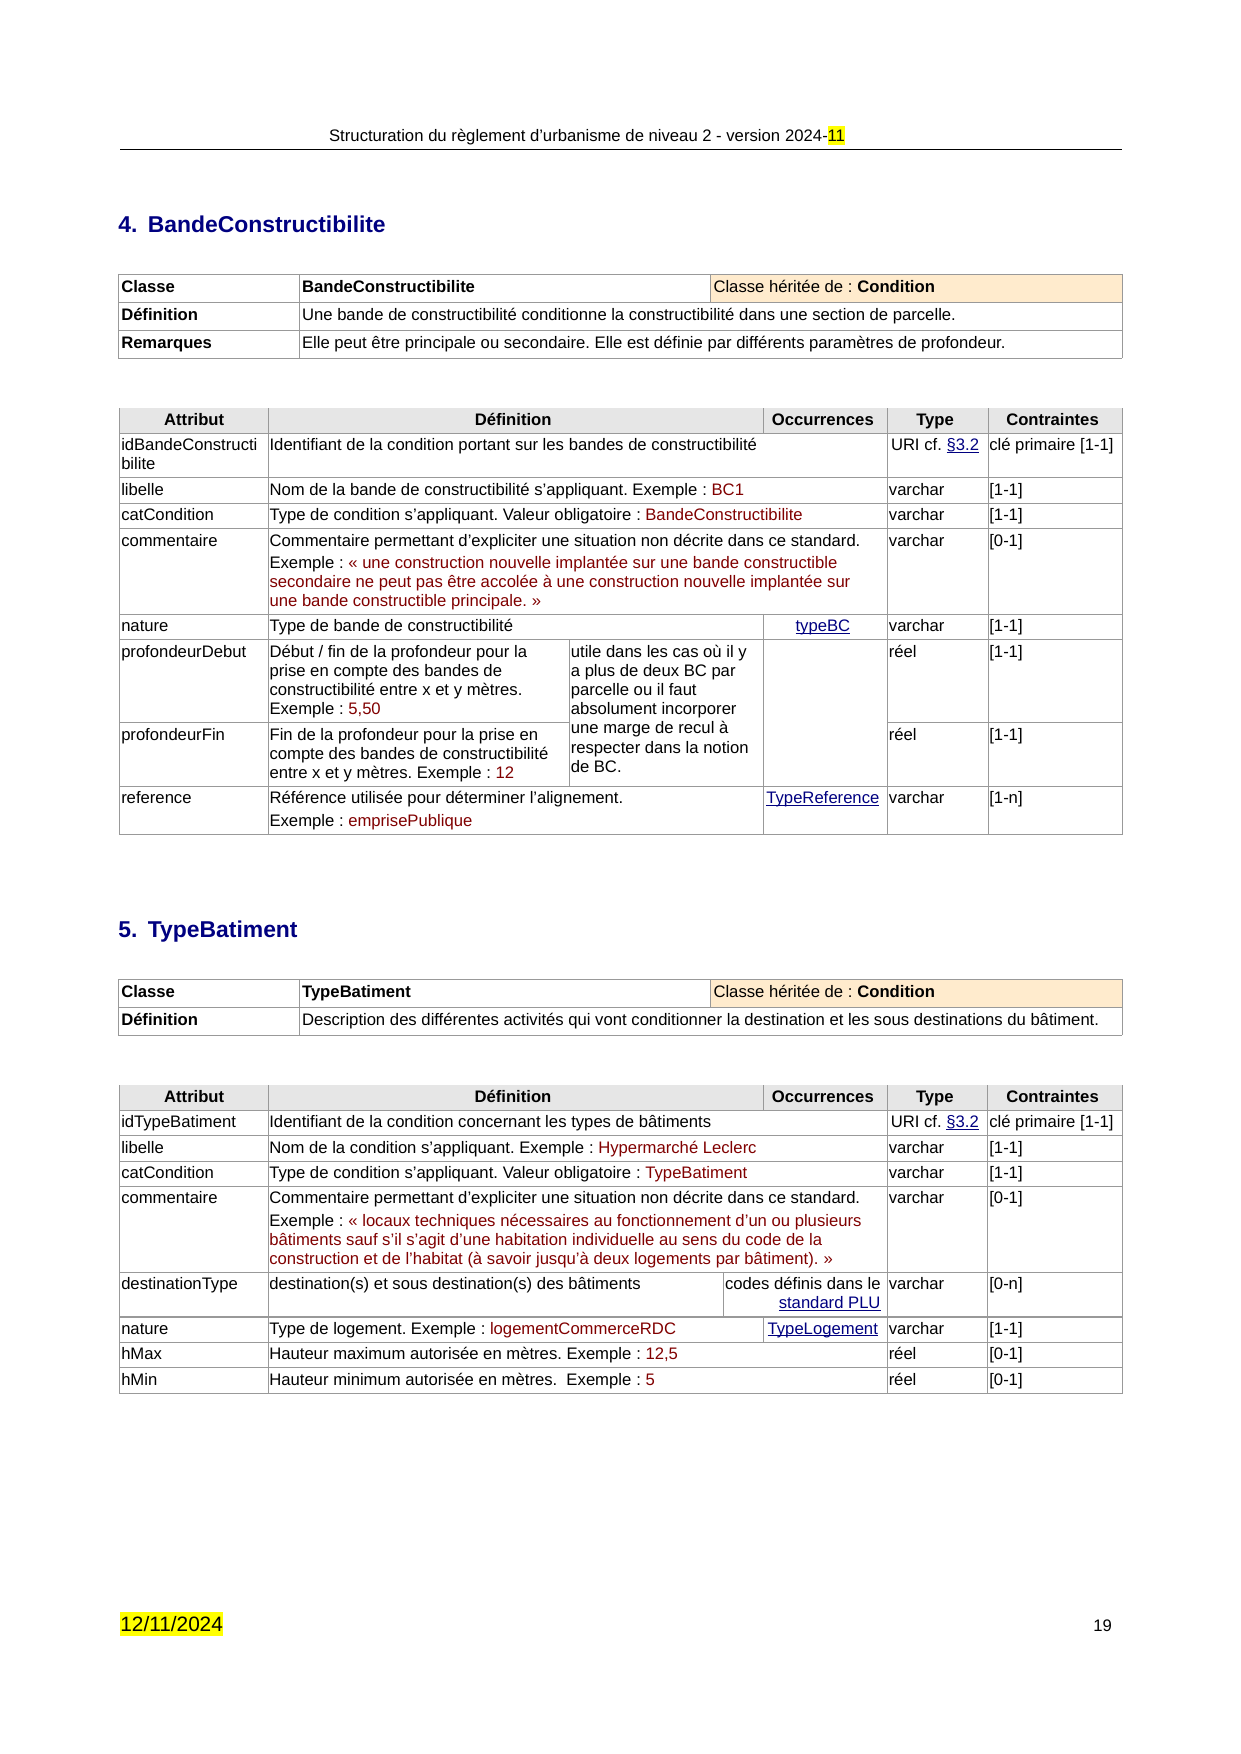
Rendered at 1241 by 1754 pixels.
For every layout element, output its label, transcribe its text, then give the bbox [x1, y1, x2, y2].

table_header Occurrences [764, 408, 887, 433]
table_cell réel [888, 1343, 987, 1367]
table_cell URI cf. §3.2 [888, 1111, 987, 1135]
table_header Contraintes [988, 1085, 1122, 1110]
table_cell codes définis dans le standard PLU [724, 1273, 887, 1316]
table_cell [1-1] [989, 640, 1122, 722]
table_cell ‍commentaire [120, 529, 268, 614]
table_cell Type de bande de constructibilité [269, 615, 763, 639]
table_cell libelle [120, 1136, 268, 1161]
table_cell varchar [888, 1273, 987, 1316]
table_cell TypeReference [764, 787, 887, 833]
table_cell Remarques [119, 331, 299, 358]
table_cell [1-1] [988, 1136, 1122, 1161]
table_cell Nom de la bande de constructibilité s’appliquant. Exemple : BC1 [269, 478, 887, 503]
table_header Classe [119, 275, 299, 302]
table_cell utile dans les cas où il y a plus de deux BC par parcelle ou il faut absolument incorporer une marge de recul à respecter dans la notion de BC. [570, 640, 763, 786]
table_cell Nom de la condition s’appliquant. Exemple : Hypermarché Leclerc [269, 1136, 887, 1161]
table_cell [1-1] [989, 723, 1122, 786]
table_cell [1-1] [988, 1162, 1122, 1186]
table_cell varchar [888, 529, 988, 614]
table_cell profondeurDebut [120, 640, 268, 722]
table_header TypeBatiment [300, 980, 710, 1007]
table_cell catCondition [120, 504, 268, 528]
table_cell [1-1] [989, 615, 1122, 639]
table_cell typeBC [764, 615, 887, 639]
table_header Classe [119, 980, 299, 1007]
table_header Classe héritée de : Condition [711, 275, 1122, 302]
table_cell [1-1] [989, 478, 1122, 503]
table_cell réel [888, 723, 988, 786]
subtitle BandeConstructibilite [118, 211, 1122, 237]
table_cell URI cf. §3.2 [888, 434, 988, 477]
table_cell [1-1] [988, 1318, 1122, 1342]
table_header Type [888, 408, 988, 433]
table_cell catCondition [120, 1162, 268, 1186]
table_cell [1-1] [989, 504, 1122, 528]
table_cell Identifiant de la condition portant sur les bandes de constructibilité [269, 434, 887, 477]
table_header BandeConstructibilite [300, 275, 710, 302]
table_cell hMax [120, 1343, 268, 1367]
table_cell Commentaire permettant d’expliciter une situation non décrite dans ce standard. Exemple : « une construction nouvelle implantée sur une bande constructible secondaire ne peut pas être accolée à une construction nouvelle implantée sur une bande constructible principale. » [269, 529, 887, 614]
table_cell destination(s) et sous destination(s) des bâtiments [269, 1273, 723, 1316]
table_cell Début / fin de la profondeur pour la prise en compte des bandes de constructibilité entre x et y mètres. Exemple : 5,50 [269, 640, 569, 722]
table_cell reference [120, 787, 268, 833]
table_cell nature [120, 1318, 268, 1342]
table_cell varchar [888, 478, 988, 503]
table_cell clé primaire [1-1] [989, 434, 1122, 477]
table_cell [0-1] [988, 1368, 1122, 1393]
table_cell varchar [888, 1187, 987, 1272]
table_header Classe héritée de : Condition [711, 980, 1122, 1007]
table_header Définition [269, 1085, 763, 1110]
table_header Occurrences [764, 1085, 887, 1110]
table_cell clé primaire [1-1] [988, 1111, 1122, 1135]
table_cell varchar [888, 615, 988, 639]
table_cell réel [888, 1368, 987, 1393]
table_cell Commentaire permettant d’expliciter une situation non décrite dans ce standard. Exemple : « locaux techniques nécessaires au fonctionnement d’un ou plusieurs bâtiments sauf s’il s’agit d’une habitation individuelle au sens du code de la construction et de l’habitat (à savoir jusqu’à deux logements par bâtiment). » [269, 1187, 887, 1272]
table_cell [0-1] [989, 529, 1122, 614]
table_cell varchar [888, 504, 988, 528]
table_cell Référence utilisée pour déterminer l’alignement. Exemple : emprisePublique [269, 787, 763, 833]
table_cell Description des différentes activités qui vont conditionner la destination et les sous destinations du bâtiment. [300, 1008, 1122, 1035]
table_cell Type de condition s’appliquant. Valeur obligatoire : BandeConstructibilite [269, 504, 887, 528]
table_cell Fin de la profondeur pour la prise en compte des bandes de constructibilité entre x et y mètres. Exemple : 12 [269, 723, 569, 786]
table_cell libelle [120, 478, 268, 503]
table_cell profondeurFin [120, 723, 268, 786]
table_cell [0-1] [988, 1343, 1122, 1367]
table_header Type [888, 1085, 987, 1110]
table_cell Définition [119, 1008, 299, 1035]
table_cell Type de logement. Exemple : logementCommerceRDC [269, 1318, 763, 1342]
table_cell varchar [888, 1318, 987, 1342]
table_cell nature [120, 615, 268, 639]
table_cell [764, 640, 887, 786]
table_cell Elle peut être principale ou secondaire. Elle est définie par différents paramètres de profondeur. [300, 331, 1122, 358]
table_cell Définition [119, 303, 299, 330]
table_cell Identifiant de la condition concernant les types de bâtiments [269, 1111, 887, 1135]
table_cell [1-n] [989, 787, 1122, 833]
table_cell hMin [120, 1368, 268, 1393]
table_cell varchar [888, 1136, 987, 1161]
table_cell réel [888, 640, 988, 722]
table_cell Type de condition s’appliquant. Valeur obligatoire : TypeBatiment [269, 1162, 887, 1186]
table_cell [0-n] [988, 1273, 1122, 1316]
table_cell ‍commentaire [120, 1187, 268, 1272]
table_header Contraintes [989, 408, 1122, 433]
subtitle TypeBatiment [118, 916, 1122, 942]
table_cell Hauteur maximum autorisée en mètres. Exemple : 12,5 [269, 1343, 887, 1367]
table_header Définition [269, 408, 763, 433]
table_cell Une bande de constructibilité conditionne la constructibilité dans une section de parcelle. [300, 303, 1122, 330]
table_cell varchar [888, 787, 988, 833]
table_cell idTypeBatiment [120, 1111, 268, 1135]
table_cell destinationType [120, 1273, 268, 1316]
table_cell [0-1] [988, 1187, 1122, 1272]
table_cell Hauteur minimum autorisée en mètres. Exemple : 5 [269, 1368, 887, 1393]
table_cell idBandeConstructibilite [120, 434, 268, 477]
table_header Attribut [120, 1085, 268, 1110]
table_cell TypeLogement [764, 1318, 887, 1342]
table_cell varchar [888, 1162, 987, 1186]
table_header Attribut [120, 408, 268, 433]
